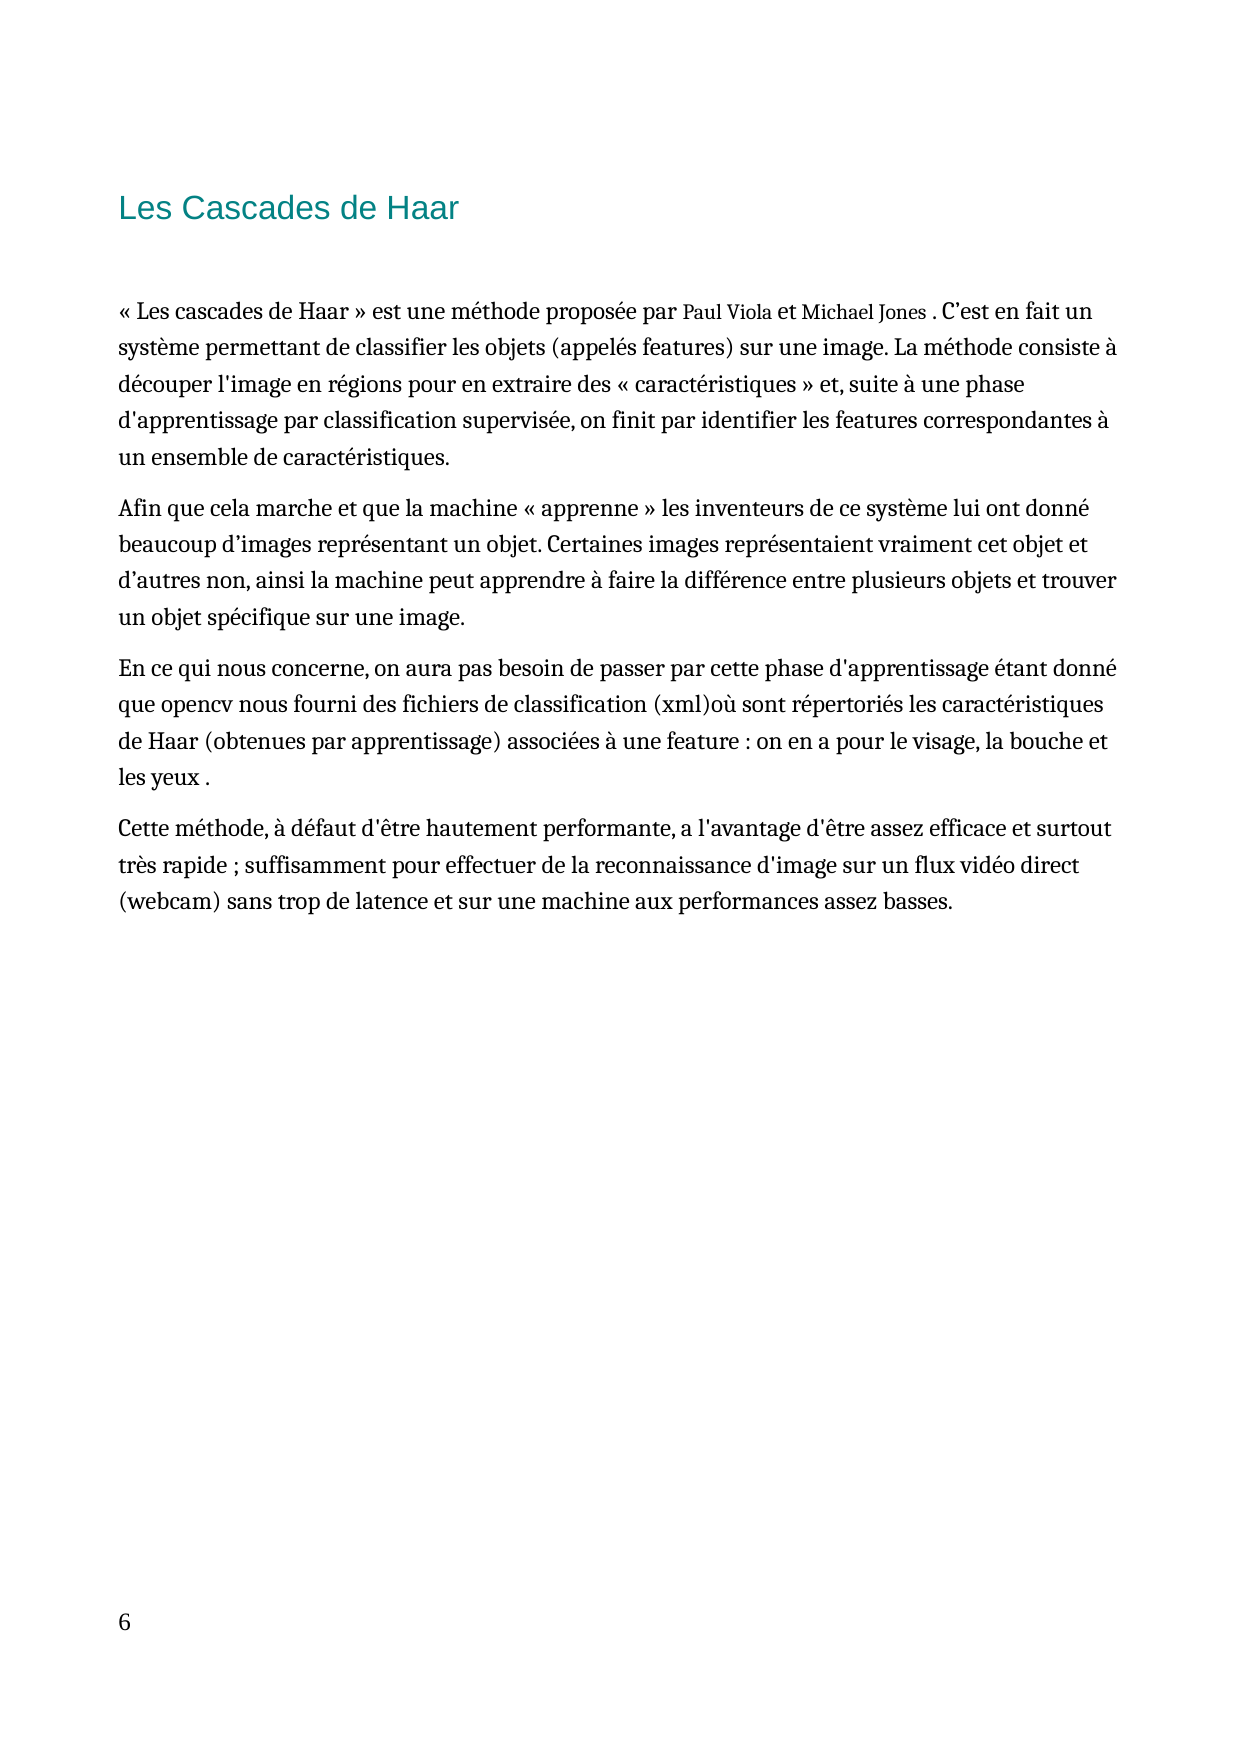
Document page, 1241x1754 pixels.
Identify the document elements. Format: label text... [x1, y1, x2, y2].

text En ce qui nous concerne, on aura pas besoin de passer par cette phase d'apprentissage étant donné que opencv nous fourni des fichiers de classification (xml)où sont répertoriés les caractéristiques de Haar (obtenues par apprentissage) associées à une feature : on en a pour le visage, la bouche et les yeux . [118, 647, 1122, 793]
text Cette méthode, à défaut d'être hautement performante, a l'avantage d'être assez efficace et surtout très rapide ; suffisamment pour effectuer de la reconnaissance d'image sur un flux vidéo direct (webcam) sans trop de latence et sur une machine aux performances assez basses. [118, 808, 1122, 917]
text Afin que cela marche et que la machine « apprenne » les inventeurs de ce système lui ont donné beaucoup d’images représentant un objet. Certaines images représentaient vraiment cet objet et d’autres non, ainsi la machine peut apprendre à faire la différence entre plusieurs objets et trouver un objet spécifique sur une image. [118, 487, 1122, 633]
subtitle Les Cascades de Haar [118, 190, 1122, 226]
text « Les cascades de Haar » est une méthode proposée par Paul Viola et Michael Jones . C’est en fait un système permettant de classifier les objets (appelés features) sur une image. La méthode consiste à découper l'image en régions pour en extraire des « caractéristiques » et, suite à une phase d'apprentissage par classification supervisée, on finit par identifier les features correspondantes à un ensemble de caractéristiques. [118, 290, 1122, 472]
